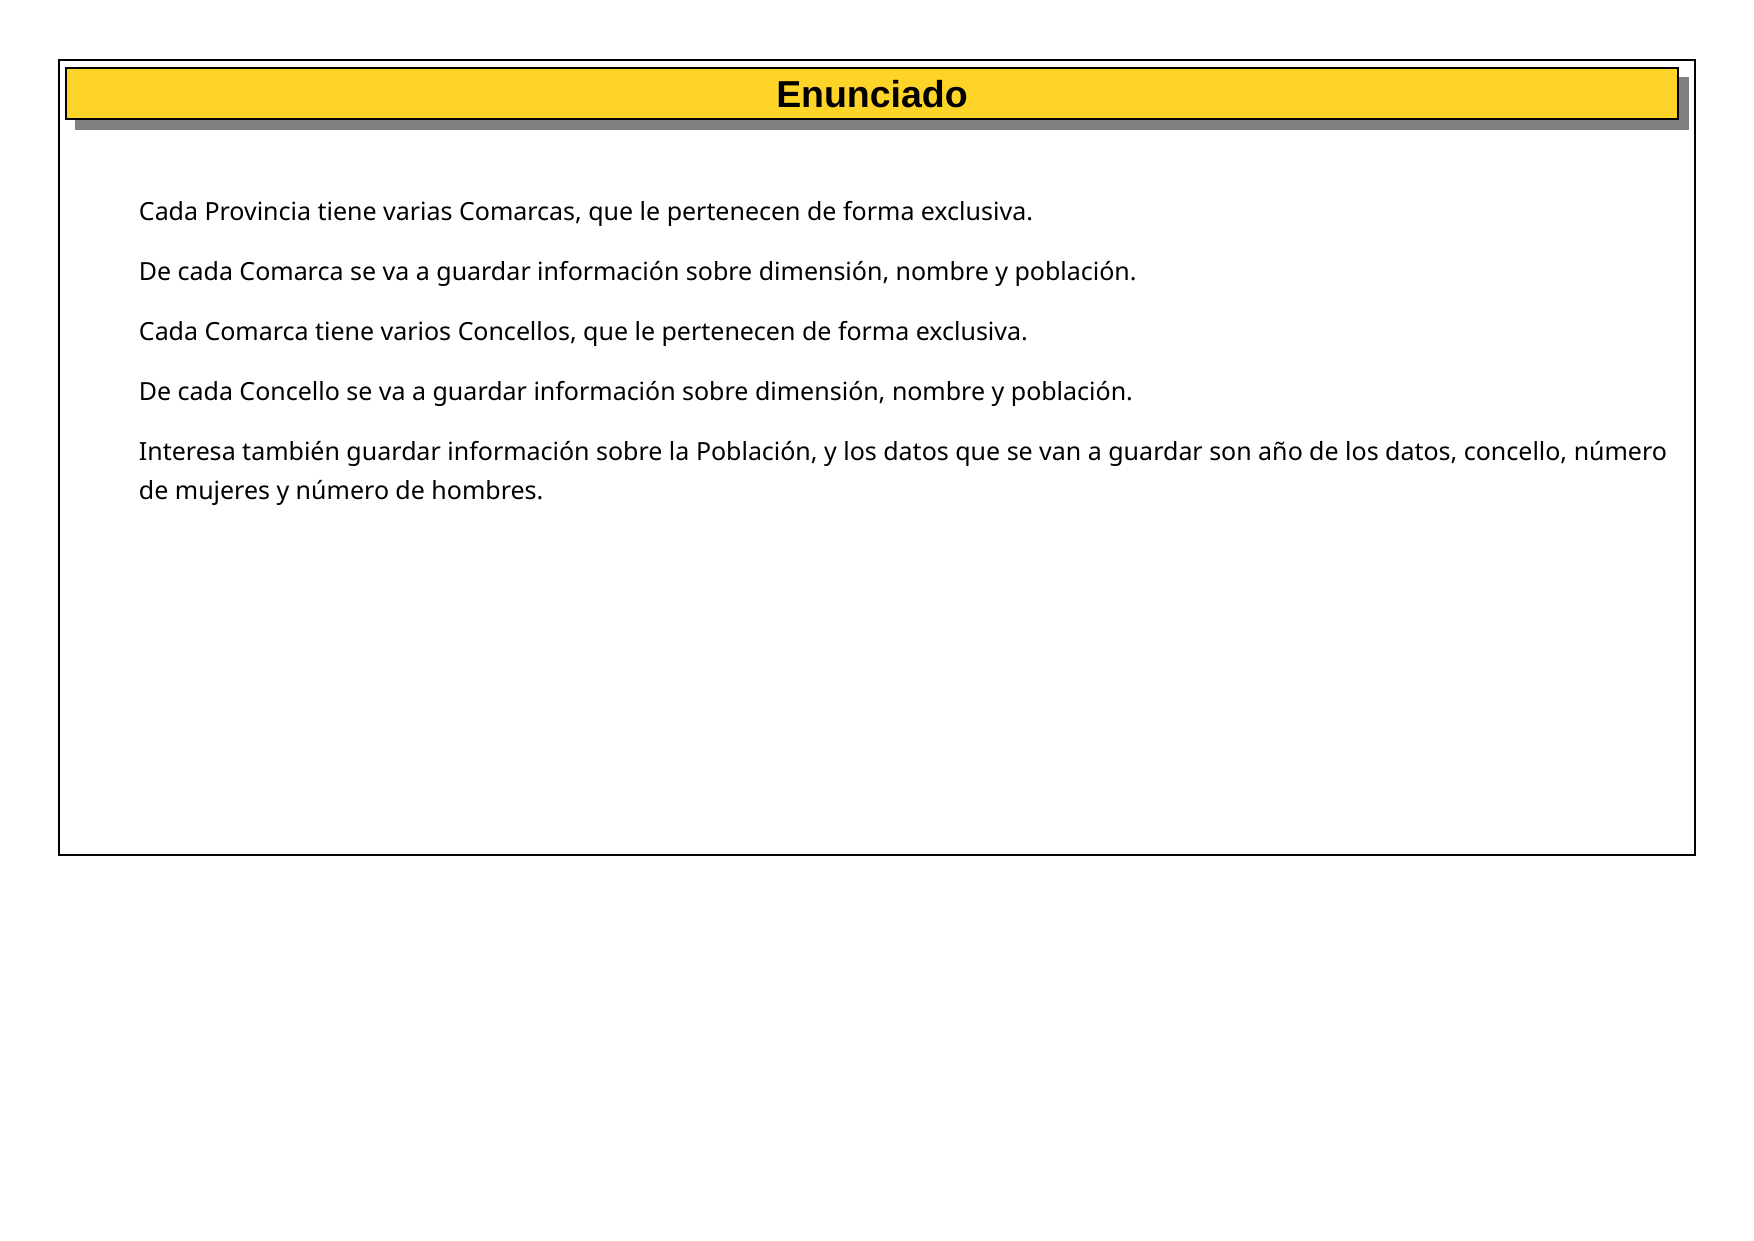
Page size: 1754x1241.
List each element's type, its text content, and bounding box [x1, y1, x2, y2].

table_cell Cada Provincia tiene varias Comarcas, que le pertenecen de forma exclusiva. De cada Comarca se va a guardar información sobre dimensión, nombre y población. Cada Comarca tiene varios Concellos, que le pertenecen de forma exclusiva. De cada Concello se va a guardar información sobre dimensión, nombre y población. Interesa también guardar información sobre la Población, y los datos que se van a guardar son año de los datos, concello, número de mujeres y número de hombres. [60, 136, 1694, 854]
table_header Enunciado [60, 61, 1694, 136]
